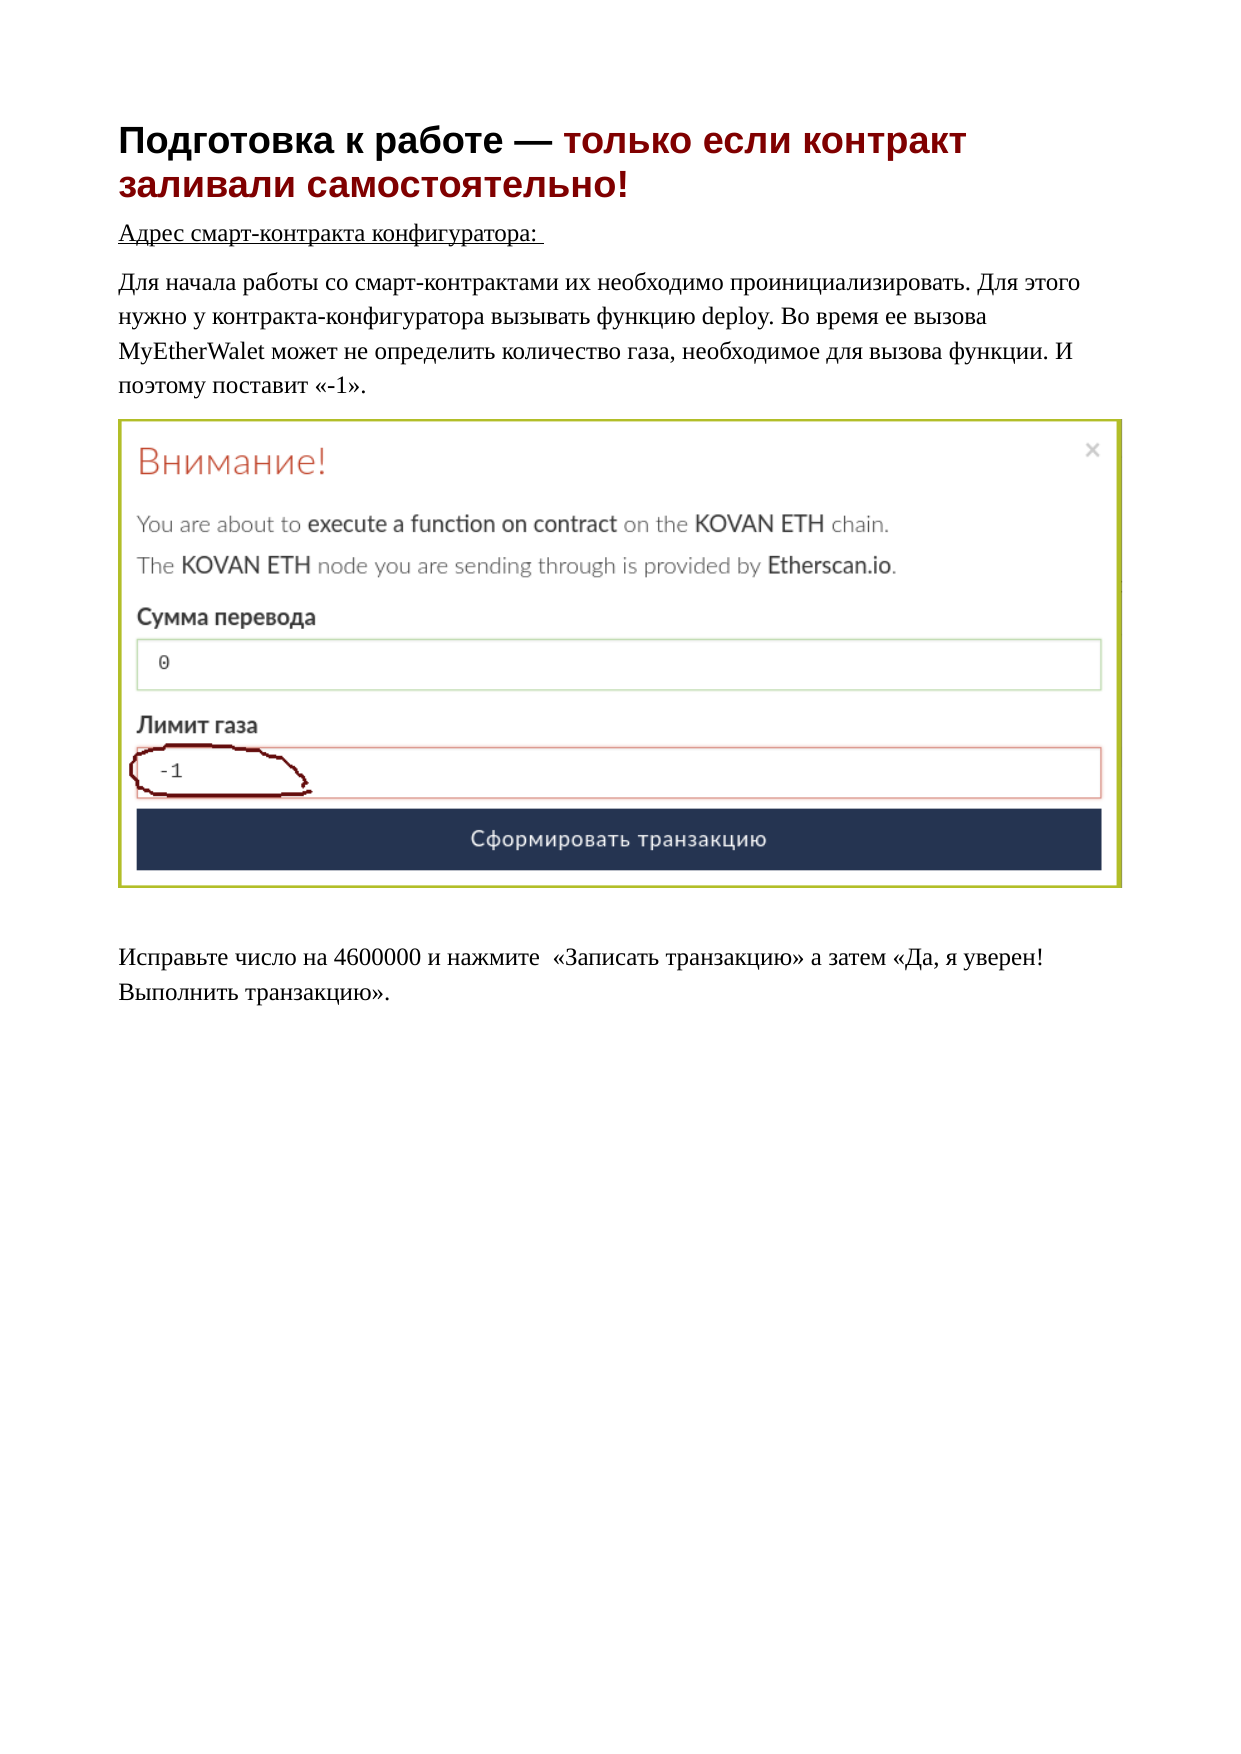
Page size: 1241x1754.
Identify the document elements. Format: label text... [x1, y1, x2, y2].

picture [118, 419, 1123, 888]
text Адрес смарт-контракта конфигуратора: [118, 218, 1122, 247]
text Исправьте число на 4600000 и нажмите «Записать транзакцию» а затем «Да, я уверен! Выполнить транзакцию». [118, 942, 1122, 1006]
subtitle Подготовка к работе — только если контракт заливали самостоятельно! [118, 118, 1122, 205]
text Для начала работы со смарт-контрактами их необходимо проинициализировать. Для этого нужно у контракта-конфигуратора вызывать функцию deploy. Во время ее вызова MyEtherWalet может не определить количество газа, необходимое для вызова функции. И поэтому поставит «-1». [118, 267, 1122, 399]
